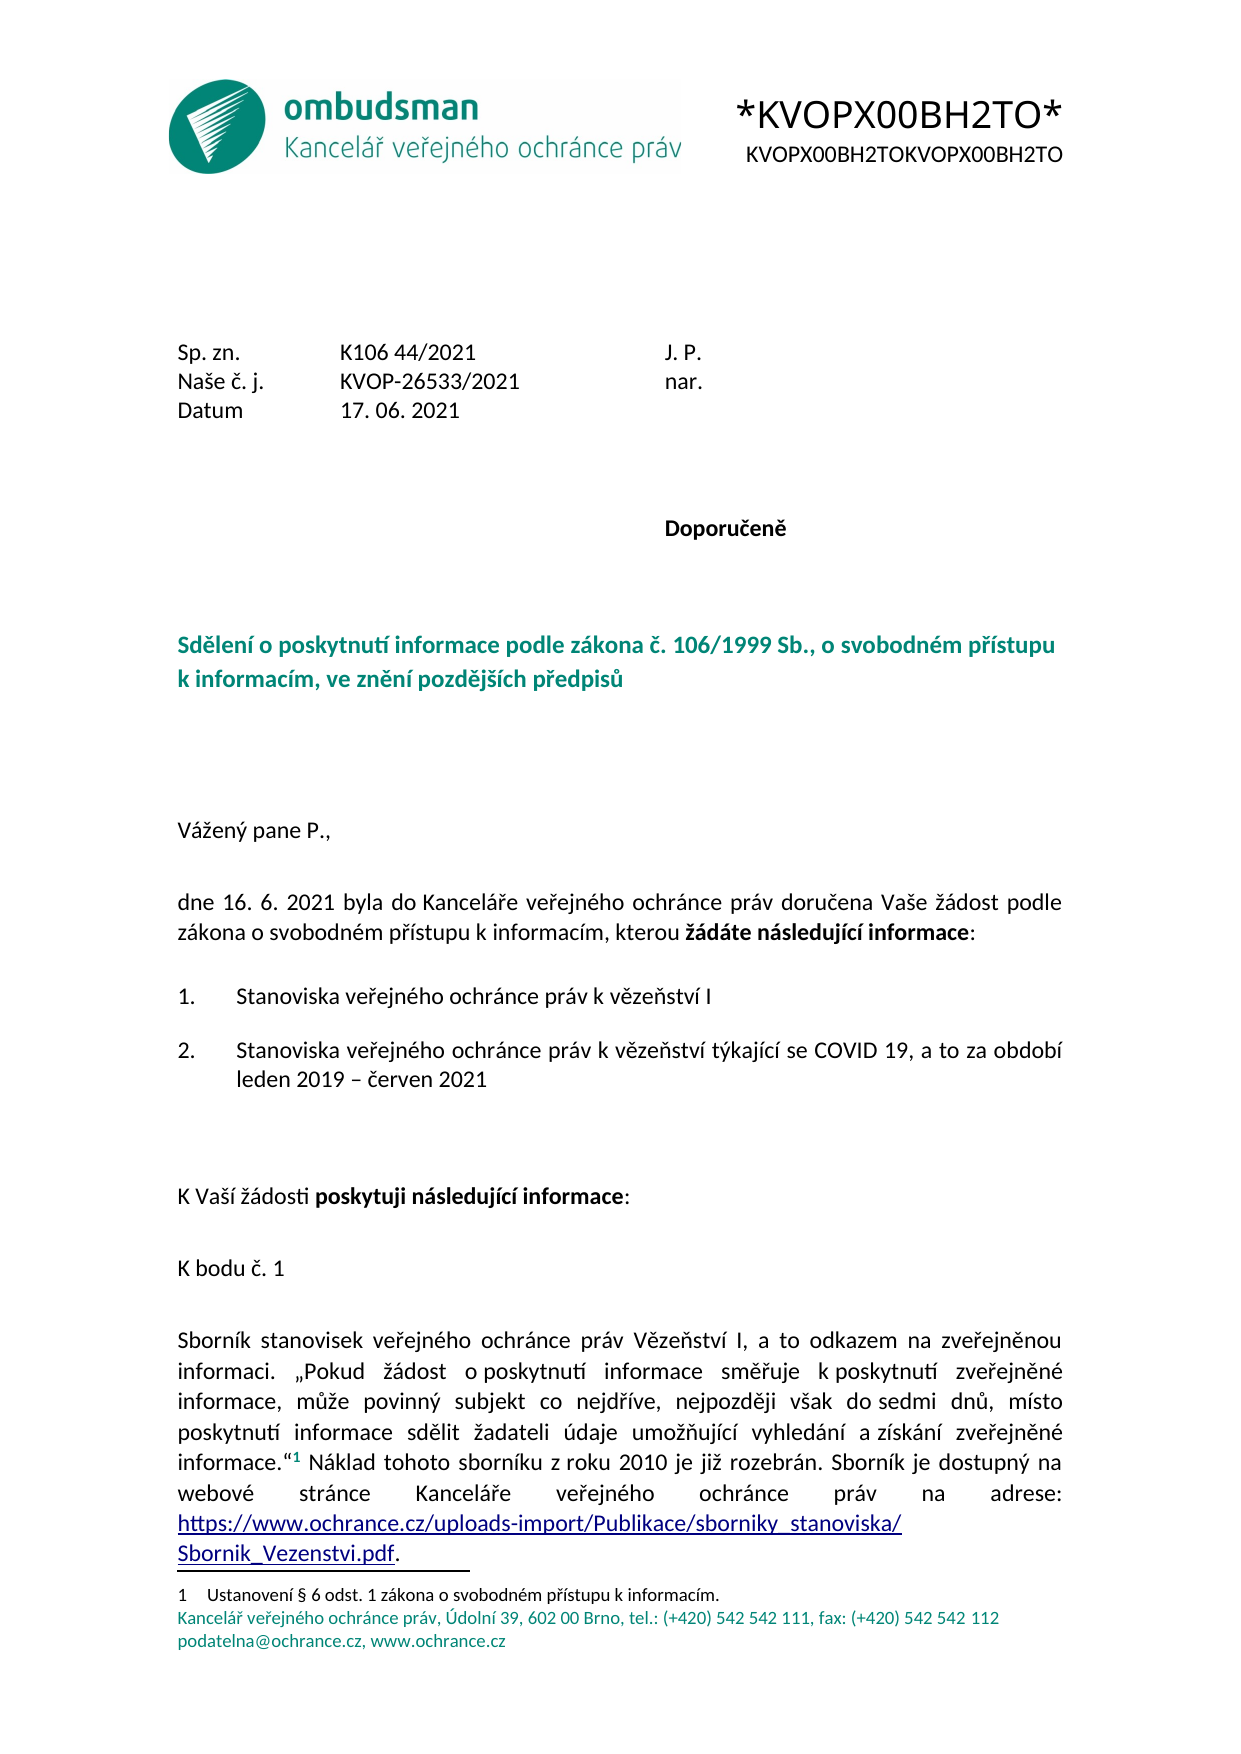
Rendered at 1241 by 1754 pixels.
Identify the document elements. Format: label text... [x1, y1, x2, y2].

table_header J. P. nar. Doporučeně [665, 249, 1085, 571]
list Stanoviska veřejného ochránce práv k vězeňství I [177, 981, 1063, 1010]
text K Vaší žádosti poskytuji následující informace: [177, 1181, 1063, 1211]
table_header Sp. zn. Naše č. j. Datum [177, 249, 340, 571]
text K bodu č. 1 [177, 1253, 1063, 1283]
text Vážený pane P., [177, 815, 1063, 844]
text dne 16. 6. 2021 byla do Kanceláře veřejného ochránce práv doručena Vaše žádost podle zákona o svobodném přístupu k informacím, kterou žádáte následující informace: [177, 887, 1063, 946]
text Ustanovení § 6 odst. 1 zákona o svobodném přístupu k informacím. [177, 1583, 1063, 1606]
subtitle Sdělení o poskytnutí informace podle zákona č. 106/1999 Sb., o svobodném přístupu k informacím, ve znění pozdějších předpisů [177, 630, 1063, 694]
table_header K106 44/2021 KVOP-26533/2021 17. 06. 2021 [340, 249, 664, 571]
list Stanoviska veřejného ochránce práv k vězeňství týkající se COVID 19, a to za období leden 2019 – červen 2021 [177, 1035, 1063, 1094]
text Sborník stanovisek veřejného ochránce práv Vězeňství I, a to odkazem na zveřejněnou informaci. „Pokud žádost o poskytnutí informace směřuje k poskytnutí zveřejněné informace, může povinný subjekt co nejdříve, nejpozději však do sedmi dnů, místo poskytnutí informace sdělit žadateli údaje umožňující vyhledání a získání zveřejněné informace.“ Náklad tohoto sborníku z roku 2010 je již rozebrán. Sborník je dostupný na webové stránce Kanceláře veřejného ochránce práv na adrese: https://www.ochrance.cz/uploads-import/Publikace/sborniky_stanoviska/Sbornik_Vezenstvi.pdf. [177, 1326, 1063, 1568]
